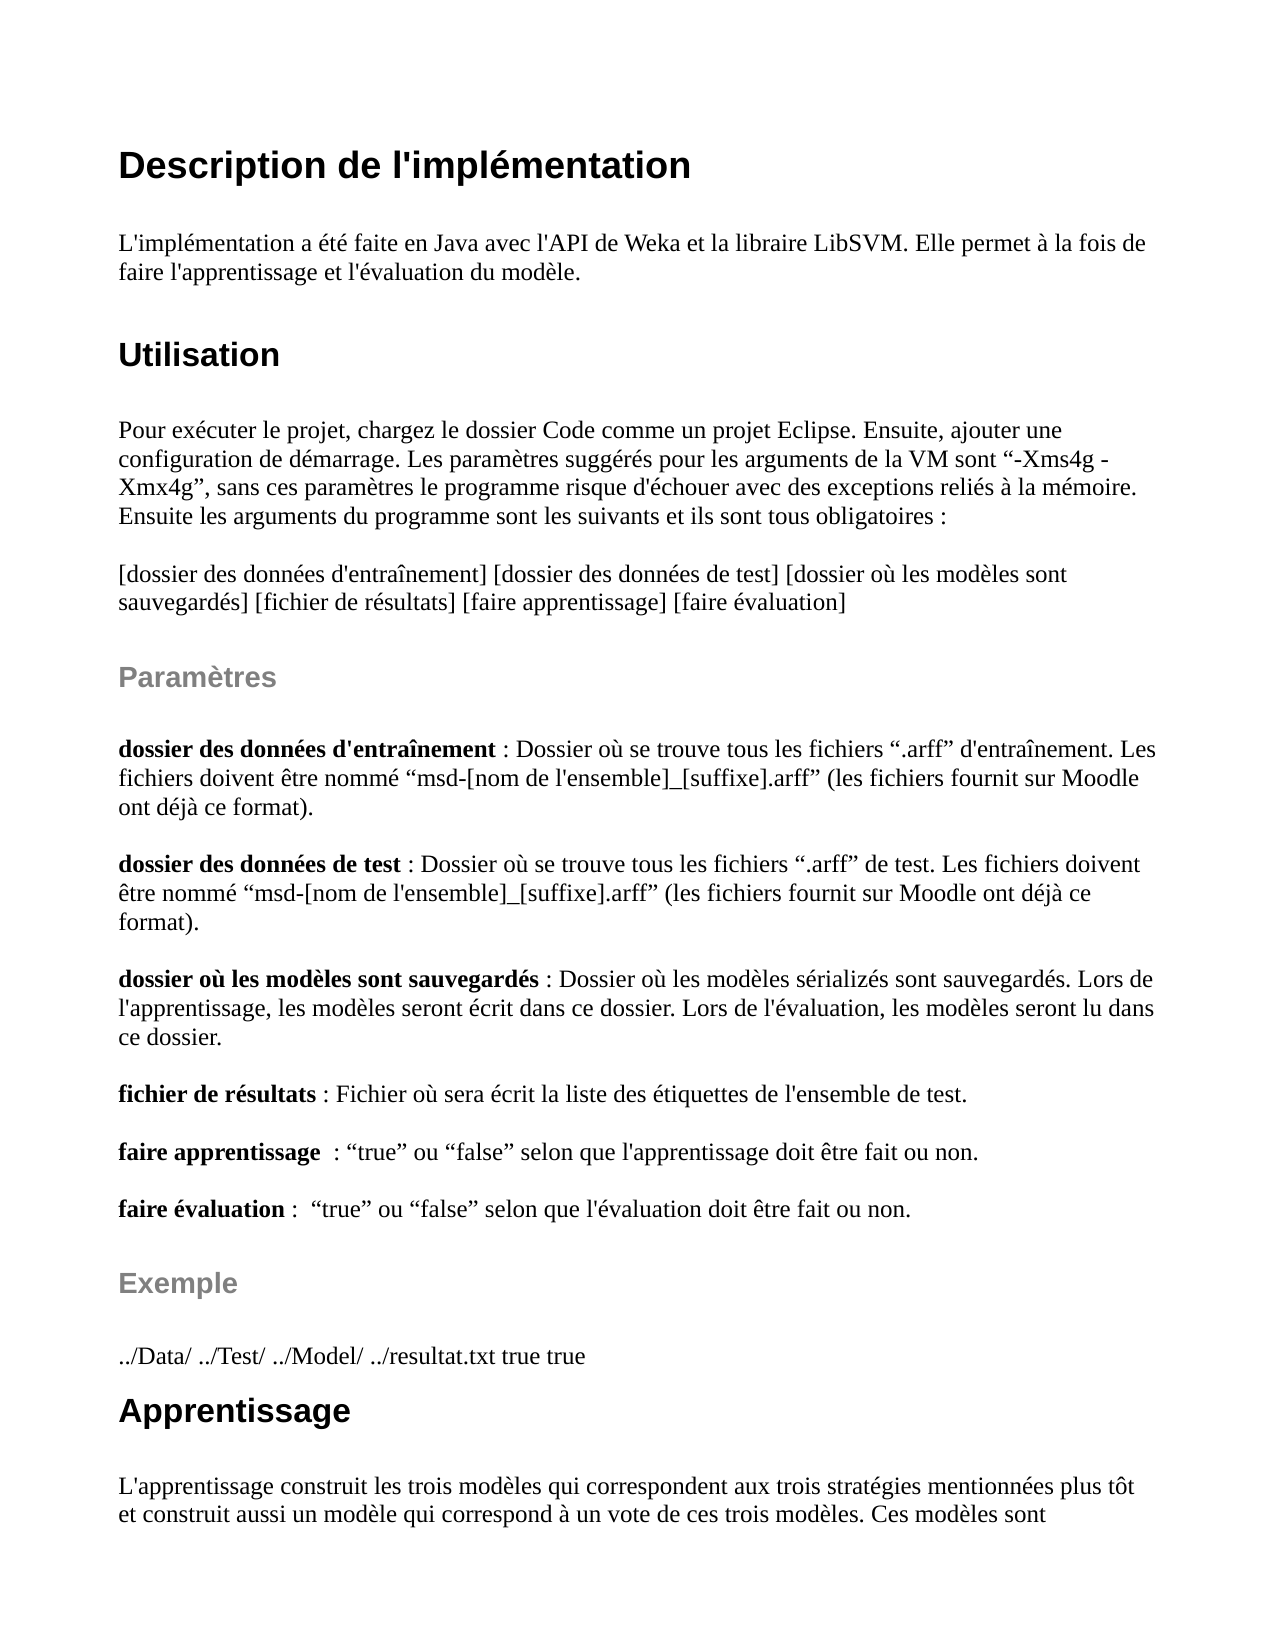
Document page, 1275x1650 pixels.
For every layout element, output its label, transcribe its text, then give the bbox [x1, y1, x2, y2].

text Pour exécuter le projet, chargez le dossier Code comme un projet Eclipse. Ensuite, ajouter une configuration de démarrage. Les paramètres suggérés pour les arguments de la VM sont “-Xms4g -Xmx4g”, sans ces paramètres le programme risque d'échouer avec des exceptions reliés à la mémoire. Ensuite les arguments du programme sont les suivants et ils sont tous obligatoires : [118, 415, 1157, 530]
text ../Data/ ../Test/ ../Model/ ../resultat.txt true true [118, 1341, 1157, 1370]
text L'apprentissage construit les trois modèles qui correspondent aux trois stratégies mentionnées plus tôt et construit aussi un modèle qui correspond à un vote de ces trois modèles. Ces modèles sont [118, 1471, 1157, 1528]
subtitle Exemple [118, 1266, 1157, 1300]
subtitle Apprentissage [118, 1391, 1157, 1429]
text faire apprentissage : “true” ou “false” selon que l'apprentissage doit être fait ou non. [118, 1137, 1157, 1166]
subtitle Paramètres [118, 659, 1157, 693]
text [dossier des données d'entraînement] [dossier des données de test] [dossier où les modèles sont sauvegardés] [fichier de résultats] [faire apprentissage] [faire évaluation] [118, 559, 1157, 616]
text faire évaluation : “true” ou “false” selon que l'évaluation doit être fait ou non. [118, 1194, 1157, 1223]
subtitle Utilisation [118, 335, 1157, 374]
text dossier où les modèles sont sauvegardés : Dossier où les modèles sérializés sont sauvegardés. Lors de l'apprentissage, les modèles seront écrit dans ce dossier. Lors de l'évaluation, les modèles seront lu dans ce dossier. [118, 964, 1157, 1051]
text dossier des données d'entraînement : Dossier où se trouve tous les fichiers “.arff” d'entraînement. Les fichiers doivent être nommé “msd-[nom de l'ensemble]_[suffixe].arff” (les fichiers fournit sur Moodle ont déjà ce format). [118, 734, 1157, 821]
text fichier de résultats : Fichier où sera écrit la liste des étiquettes de l'ensemble de test. [118, 1079, 1157, 1108]
text dossier des données de test : Dossier où se trouve tous les fichiers “.arff” de test. Les fichiers doivent être nommé “msd-[nom de l'ensemble]_[suffixe].arff” (les fichiers fournit sur Moodle ont déjà ce format). [118, 849, 1157, 936]
text L'implémentation a été faite en Java avec l'API de Weka et la libraire LibSVM. Elle permet à la fois de faire l'apprentissage et l'évaluation du modèle. [118, 228, 1157, 286]
subtitle Description de l'implémentation [118, 143, 1157, 187]
